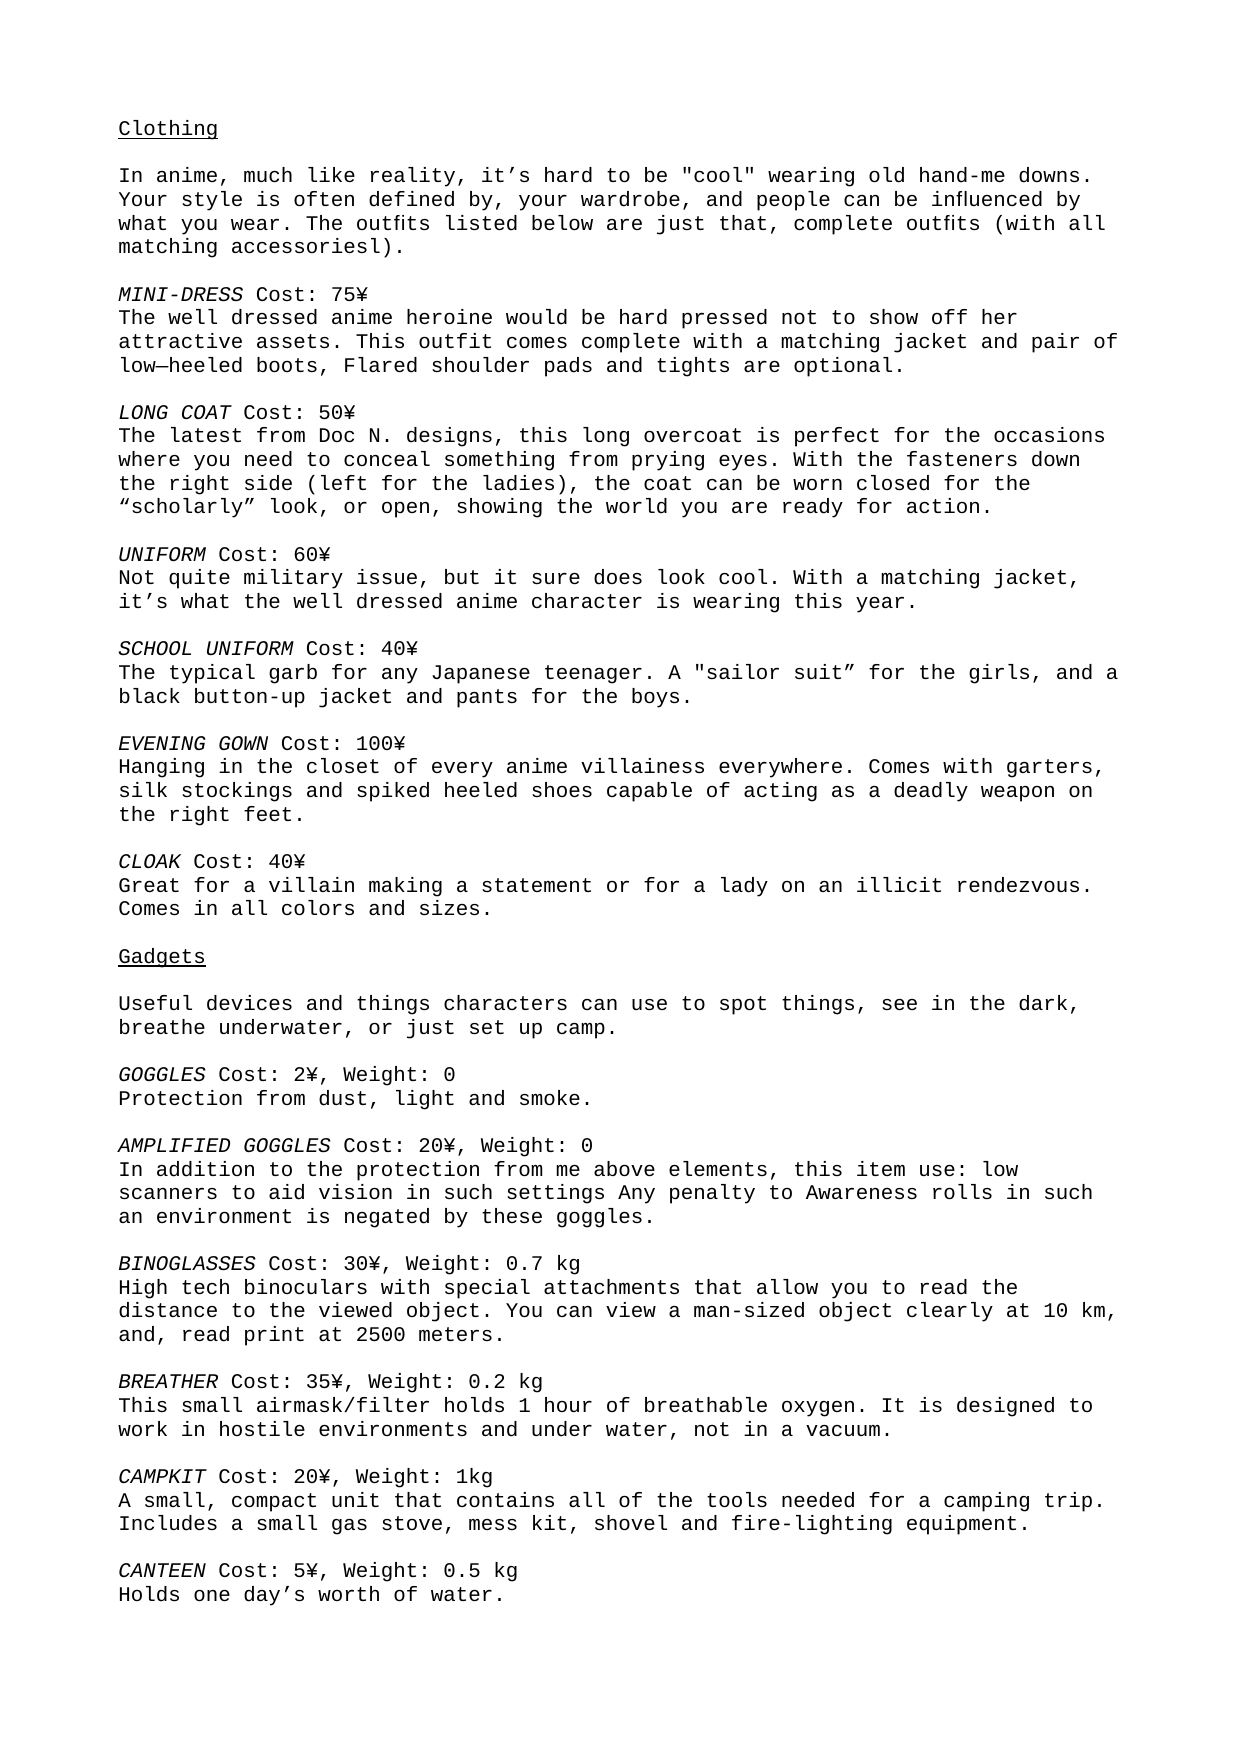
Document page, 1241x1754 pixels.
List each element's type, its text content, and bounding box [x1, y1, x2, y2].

text Holds one day’s worth of water. [118, 1584, 1122, 1608]
text LONG COAT Cost: 50¥ [118, 402, 1122, 426]
text In anime, much like reality, it’s hard to be "cool" wearing old hand-me downs. Your style is often defined by, your wardrobe, and people can be inﬂuenced by what you wear. The outﬁts listed below are just that, complete outﬁts (with all matching accessoriesl). [118, 165, 1122, 260]
text Not quite military issue, but it sure does look cool. With a matching jacket, it’s what the well dressed anime character is wearing this year. [118, 567, 1122, 615]
text silk stockings and spiked heeled shoes capable of acting as a deadly weapon on [118, 780, 1122, 804]
text the right feet. [118, 804, 1122, 827]
text Hanging in the closet of every anime villainess everywhere. Comes with garters, [118, 757, 1122, 780]
text BREATHER Cost: 35¥, Weight: 0.2 kg [118, 1371, 1122, 1395]
text Includes a small gas stove, mess kit, shovel and fire-lighting equipment. [118, 1513, 1122, 1537]
text CAMPKIT Cost: 20¥, Weight: 1kg [118, 1466, 1122, 1489]
text GOGGLES Cost: 2¥, Weight: 0 [118, 1064, 1122, 1088]
text High tech binoculars with special attachments that allow you to read the distance to the viewed object. You can view a man-sized object clearly at 10 km, and, read print at 2500 meters. [118, 1277, 1122, 1348]
text Clothing [118, 118, 1122, 142]
text A small, compact unit that contains all of the tools needed for a camping trip. [118, 1489, 1122, 1513]
text Useful devices and things characters can use to spot things, see in the dark, breathe underwater, or just set up camp. [118, 993, 1122, 1040]
text EVENING GOWN Cost: 100¥ [118, 733, 1122, 757]
text Great for a villain making a statement or for a lady on an illicit rendezvous. Comes in all colors and sizes. [118, 875, 1122, 922]
text The latest from Doc N. designs, this long overcoat is perfect for the occasions [118, 426, 1122, 449]
text BINOGLASSES Cost: 30¥, Weight: 0.7 kg [118, 1253, 1122, 1277]
text Gadgets [118, 946, 1122, 969]
text low—heeled boots, Flared shoulder pads and tights are optional. [118, 354, 1122, 378]
text The well dressed anime heroine would be hard pressed not to show off her attractive assets. This outfit comes complete with a matching jacket and pair of [118, 307, 1122, 354]
text In addition to the protection from me above elements, this item use: low scanners to aid vision in such settings Any penalty to Awareness rolls in such an environment is negated by these goggles. [118, 1158, 1122, 1229]
text CANTEEN Cost: 5¥, Weight: 0.5 kg [118, 1561, 1122, 1584]
text SCHOOL UNIFORM Cost: 40¥ [118, 638, 1122, 662]
text AMPLIFIED GOGGLES Cost: 20¥, Weight: 0 [118, 1135, 1122, 1158]
text where you need to conceal something from prying eyes. With the fasteners down the right side (left for the ladies), the coat can be worn closed for the “scholarly” look, or open, showing the world you are ready for action. [118, 449, 1122, 520]
text MINI-DRESS Cost: 75¥ [118, 284, 1122, 307]
text CLOAK Cost: 40¥ [118, 851, 1122, 875]
text This small airmask/filter holds 1 hour of breathable oxygen. It is designed to work in hostile environments and under water, not in a vacuum. [118, 1395, 1122, 1442]
text The typical garb for any Japanese teenager. A "sailor suit” for the girls, and a black button-up jacket and pants for the boys. [118, 662, 1122, 709]
text UNIFORM Cost: 60¥ [118, 544, 1122, 567]
text Protection from dust, light and smoke. [118, 1088, 1122, 1111]
